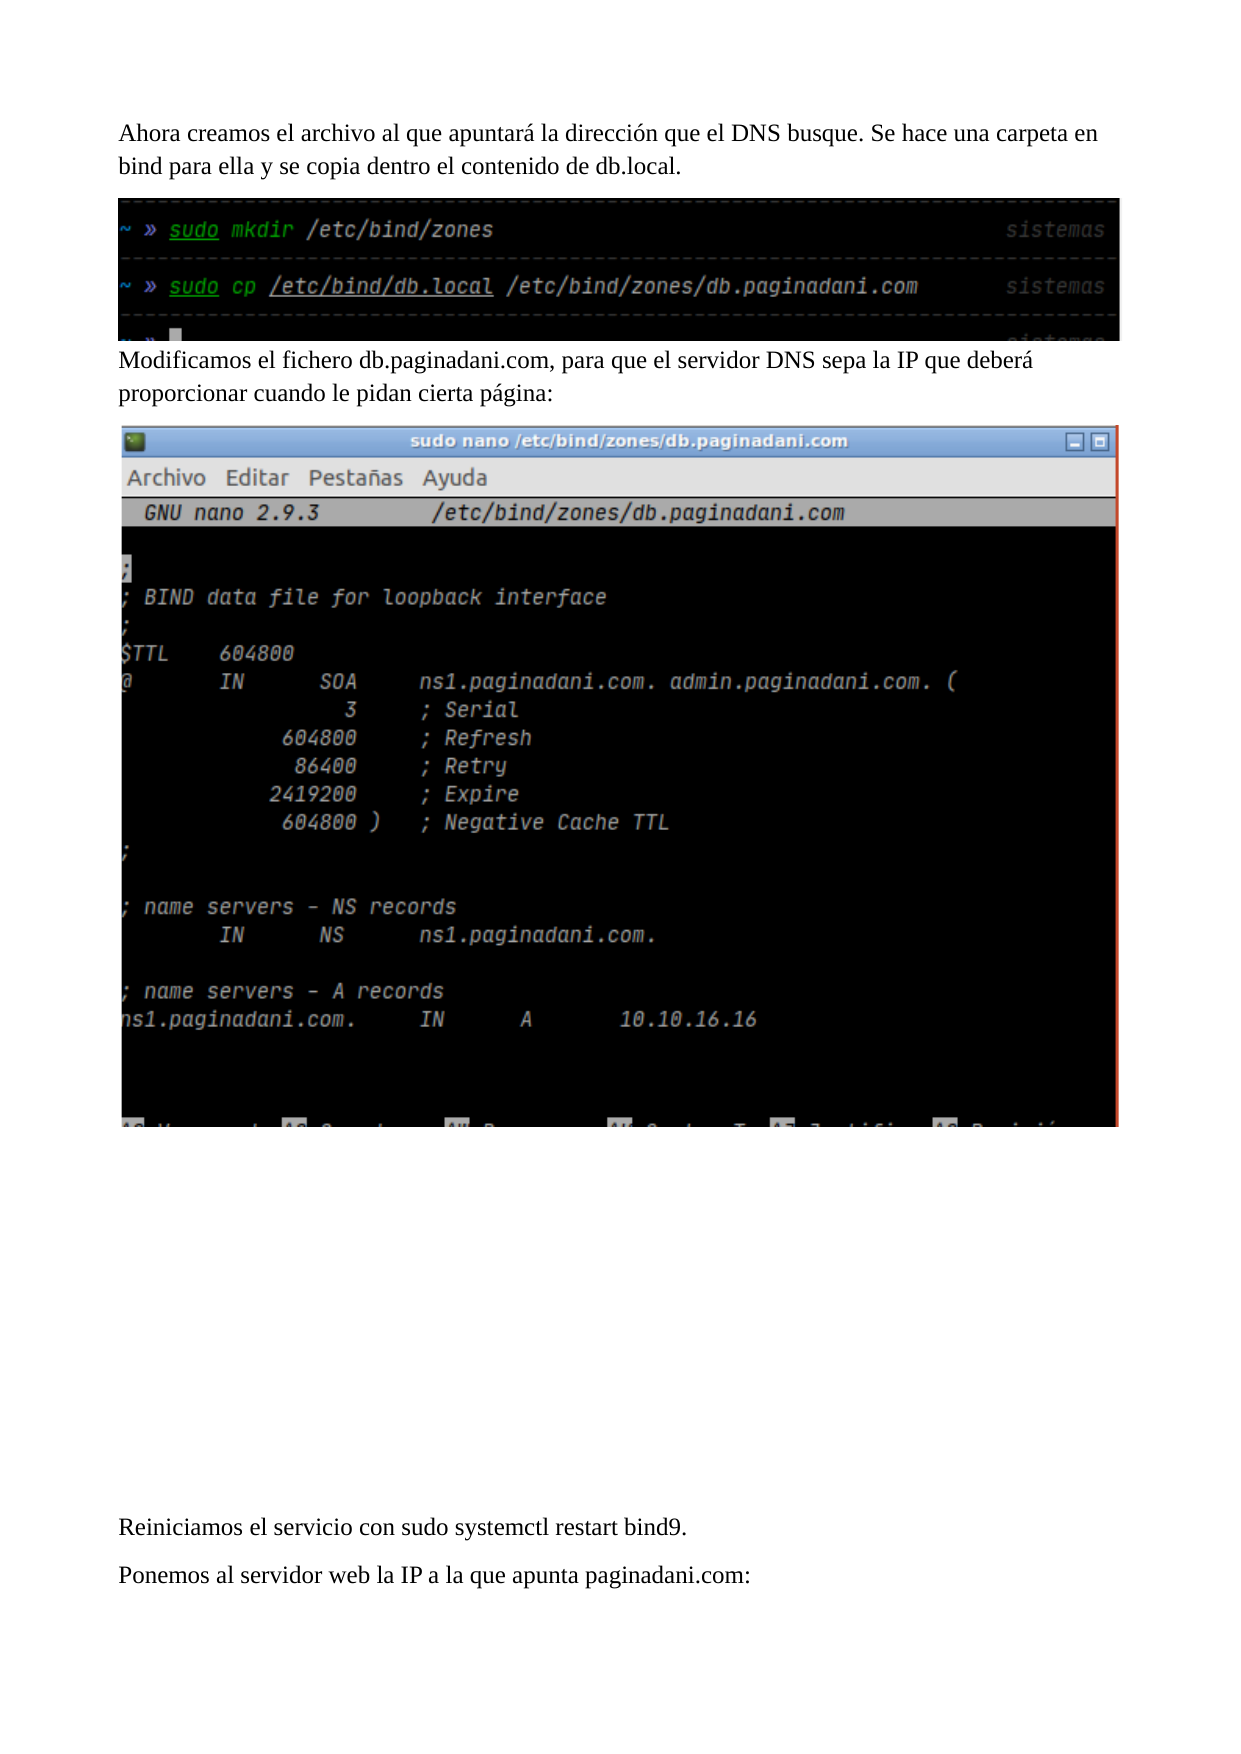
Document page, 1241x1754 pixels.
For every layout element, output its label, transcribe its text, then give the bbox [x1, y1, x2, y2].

text Reiniciamos el servicio con sudo systemctl restart bind9. [118, 1512, 1122, 1541]
picture [118, 198, 1123, 341]
text Ahora creamos el archivo al que apuntará la dirección que el DNS busque. Se hace una carpeta en bind para ella y se copia dentro el contenido de db.local. [118, 118, 1122, 180]
picture [121, 425, 1119, 1127]
text Modificamos el fichero db.paginadani.com, para que el servidor DNS sepa la IP que deberá proporcionar cuando le pidan cierta página: [118, 341, 1122, 407]
text Ponemos al servidor web la IP a la que apunta paginadani.com: [118, 1560, 1122, 1588]
